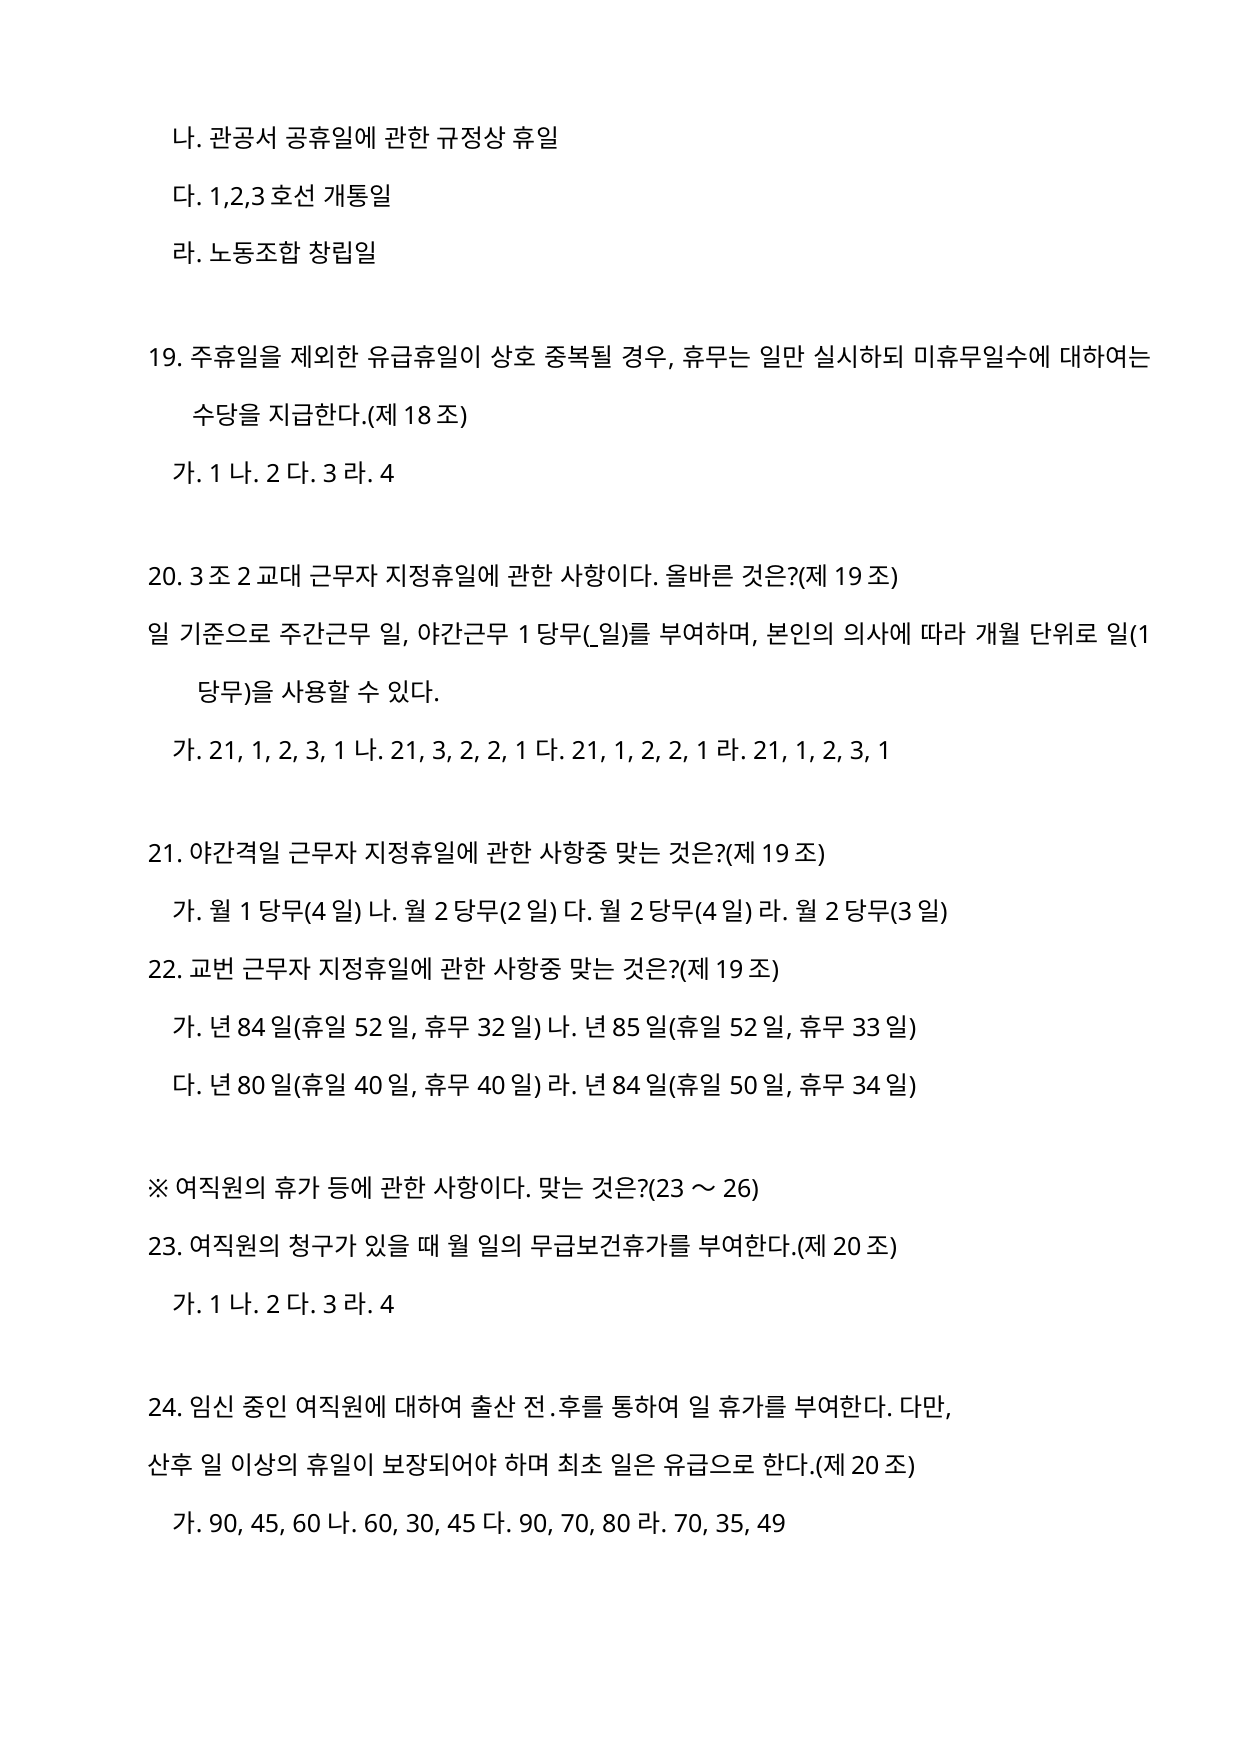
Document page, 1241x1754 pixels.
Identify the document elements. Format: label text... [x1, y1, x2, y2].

text 가. 90, 45, 60 나. 60, 30, 45 다. 90, 70, 80 라. 70, 35, 49 [173, 1503, 1152, 1540]
text 일 기준으로 주간근무 일, 야간근무 1당무( 일)를 부여하며, 본인의 의사에 따라 개월 단위로 일(1당무)을 사용할 수 있다. [148, 614, 1152, 708]
text 가. 년84일(휴일 52일, 휴무 32일) 나. 년85일(휴일 52일, 휴무 33일) [173, 1007, 1152, 1043]
text 24. 임신 중인 여직원에 대하여 출산 전․후를 통하여 일 휴가를 부여한다. 다만, [148, 1388, 1152, 1424]
text 라. 노동조합 창립일 [173, 234, 1152, 270]
text 나. 관공서 공휴일에 관한 규정상 휴일 [173, 118, 1152, 154]
text 19. 주휴일을 제외한 유급휴일이 상호 중복될 경우, 휴무는 일만 실시하되 미휴무일수에 대하여는 수당을 지급한다.(제18조) [148, 337, 1152, 431]
text 다. 1,2,3호선 개통일 [173, 176, 1152, 212]
text 가. 21, 1, 2, 3, 1 나. 21, 3, 2, 2, 1 다. 21, 1, 2, 2, 1 라. 21, 1, 2, 3, 1 [173, 730, 1152, 766]
text 23. 여직원의 청구가 있을 때 월 일의 무급보건휴가를 부여한다.(제20조) [148, 1226, 1152, 1263]
text 22. 교번 근무자 지정휴일에 관한 사항중 맞는 것은?(제19조) [148, 949, 1152, 986]
text 20. 3조2교대 근무자 지정휴일에 관한 사항이다. 올바른 것은?(제19조) [148, 556, 1152, 593]
text 가. 월 1당무(4일) 나. 월 2당무(2일) 다. 월 2당무(4일) 라. 월 2당무(3일) [173, 891, 1152, 928]
text 가. 1 나. 2 다. 3 라. 4 [173, 1284, 1152, 1321]
text 산후 일 이상의 휴일이 보장되어야 하며 최초 일은 유급으로 한다.(제20조) [148, 1446, 1152, 1482]
text 가. 1 나. 2 다. 3 라. 4 [173, 453, 1152, 489]
text 다. 년80일(휴일 40일, 휴무 40일) 라. 년84일(휴일 50일, 휴무 34일) [173, 1065, 1152, 1101]
text ※ 여직원의 휴가 등에 관한 사항이다. 맞는 것은?(23 ～ 26) [148, 1168, 1152, 1205]
text 21. 야간격일 근무자 지정휴일에 관한 사항중 맞는 것은?(제19조) [148, 833, 1152, 870]
